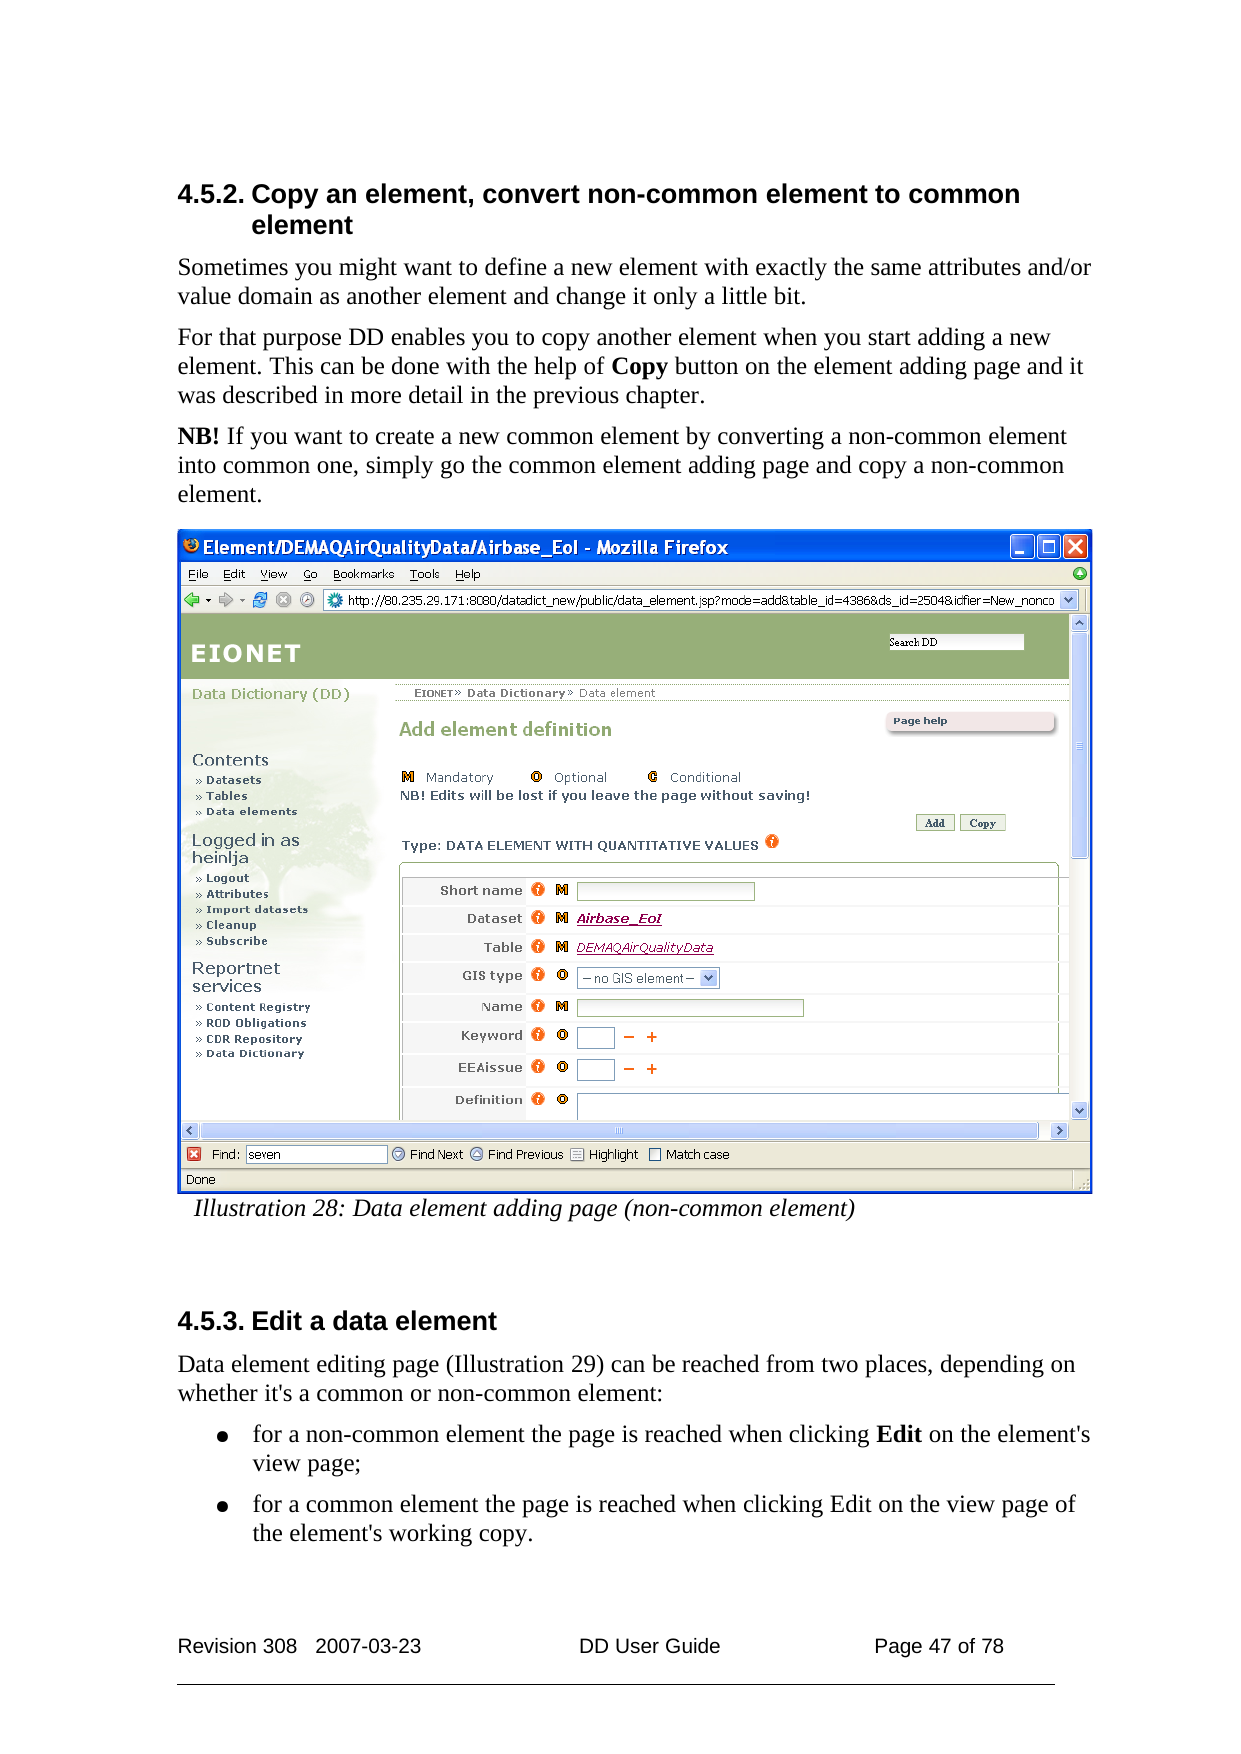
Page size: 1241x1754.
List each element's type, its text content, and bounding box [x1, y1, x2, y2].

subtitle Edit a data element [177, 1305, 1092, 1336]
picture [177, 529, 1093, 1194]
text Sometimes you might want to define a new element with exactly the same attributes and/or value domain as another element and change it only a little bit. [177, 252, 1092, 310]
text Data element editing page (Illustration 29) can be reached from two places, depending on whether it's a common or non-common element: [177, 1349, 1092, 1407]
text For that purpose DD enables you to copy another element when you start adding a new element. This can be done with the help of Copy button on the element adding page and it was described in more detail in the previous chapter. [177, 322, 1092, 409]
text Illustration 28: Data element adding page (non-common element) [194, 1194, 1076, 1222]
subtitle Copy an element, convert non-common element to common element [177, 178, 1092, 240]
list for a common element the page is reached when clicking Edit on the view page of the element's working copy. [215, 1488, 1092, 1547]
text NB! If you want to create a new common element by converting a non-common element into common one, simply go the common element adding page and copy a non-common element. [177, 421, 1092, 508]
list for a non-common element the page is reached when clicking Edit on the element's view page; [215, 1418, 1092, 1477]
